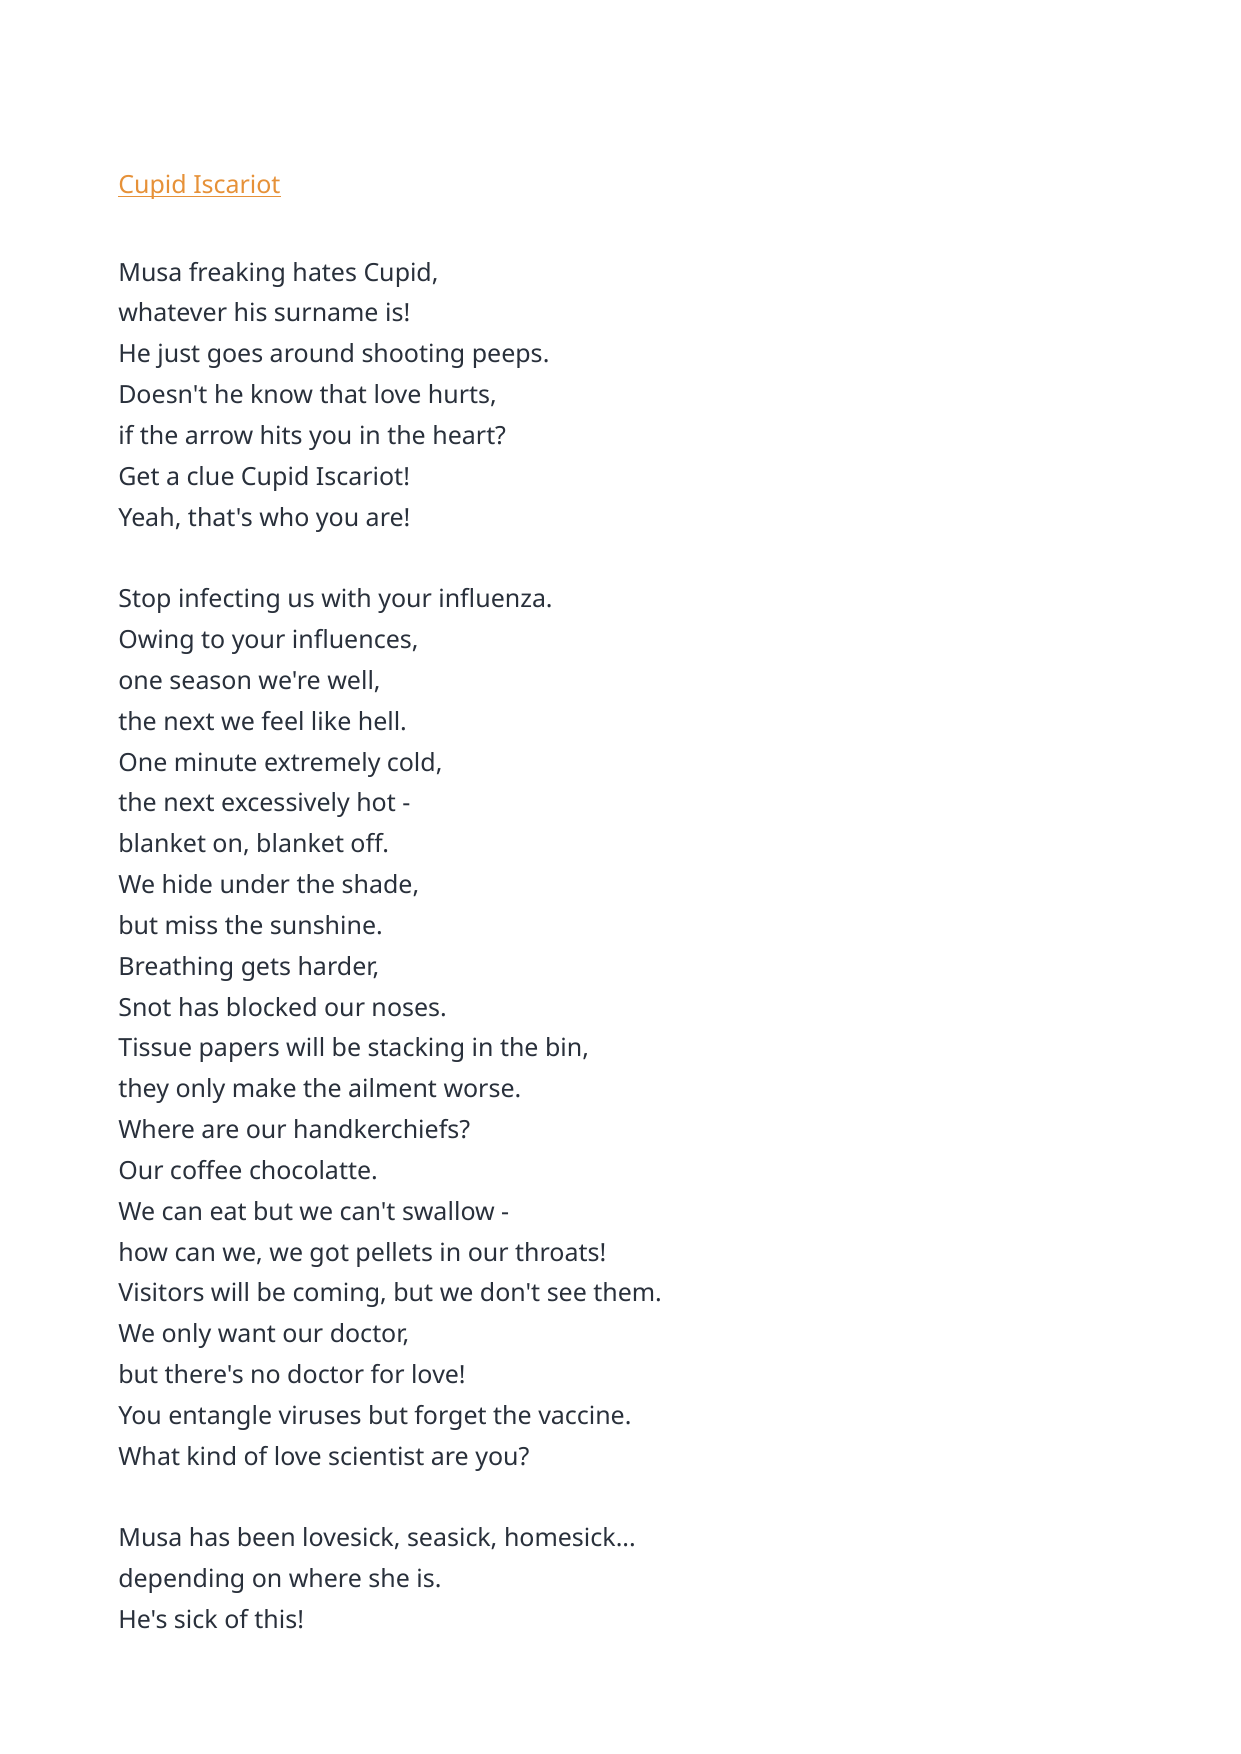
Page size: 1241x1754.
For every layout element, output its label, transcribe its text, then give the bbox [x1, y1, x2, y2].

text the next excessively hot - blanket on, blanket off. We hide under the shade, but miss the sunshine. Breathing gets harder, Snot has blocked our noses. Tissue papers will be stacking in the bin, they only make the ailment worse. Where are our handkerchiefs? Our coffee chocolatte. We can eat but we can't swallow - how can we, we got pellets in our throats! Visitors will be coming, but we don't see them. We only want our doctor, but there's no doctor for love! You entangle viruses but forget the vaccine. What kind of love scientist are you? Musa has been lovesick, seasick, homesick... depending on where she is. He's sick of this! [118, 785, 1122, 1636]
text the next we feel like hell. One minute extremely cold, [118, 703, 1122, 778]
subtitle Cupid Iscariot [118, 167, 1122, 201]
text one season we're well, [118, 662, 1122, 697]
text Musa freaking hates Cupid, whatever his surname is! He just goes around shooting peeps. Doesn't he know that love hurts, if the arrow hits you in the heart? Get a clue Cupid Iscariot! Yeah, that's who you are! Stop infecting us with your influenza. Owing to your influences, [118, 213, 1122, 656]
